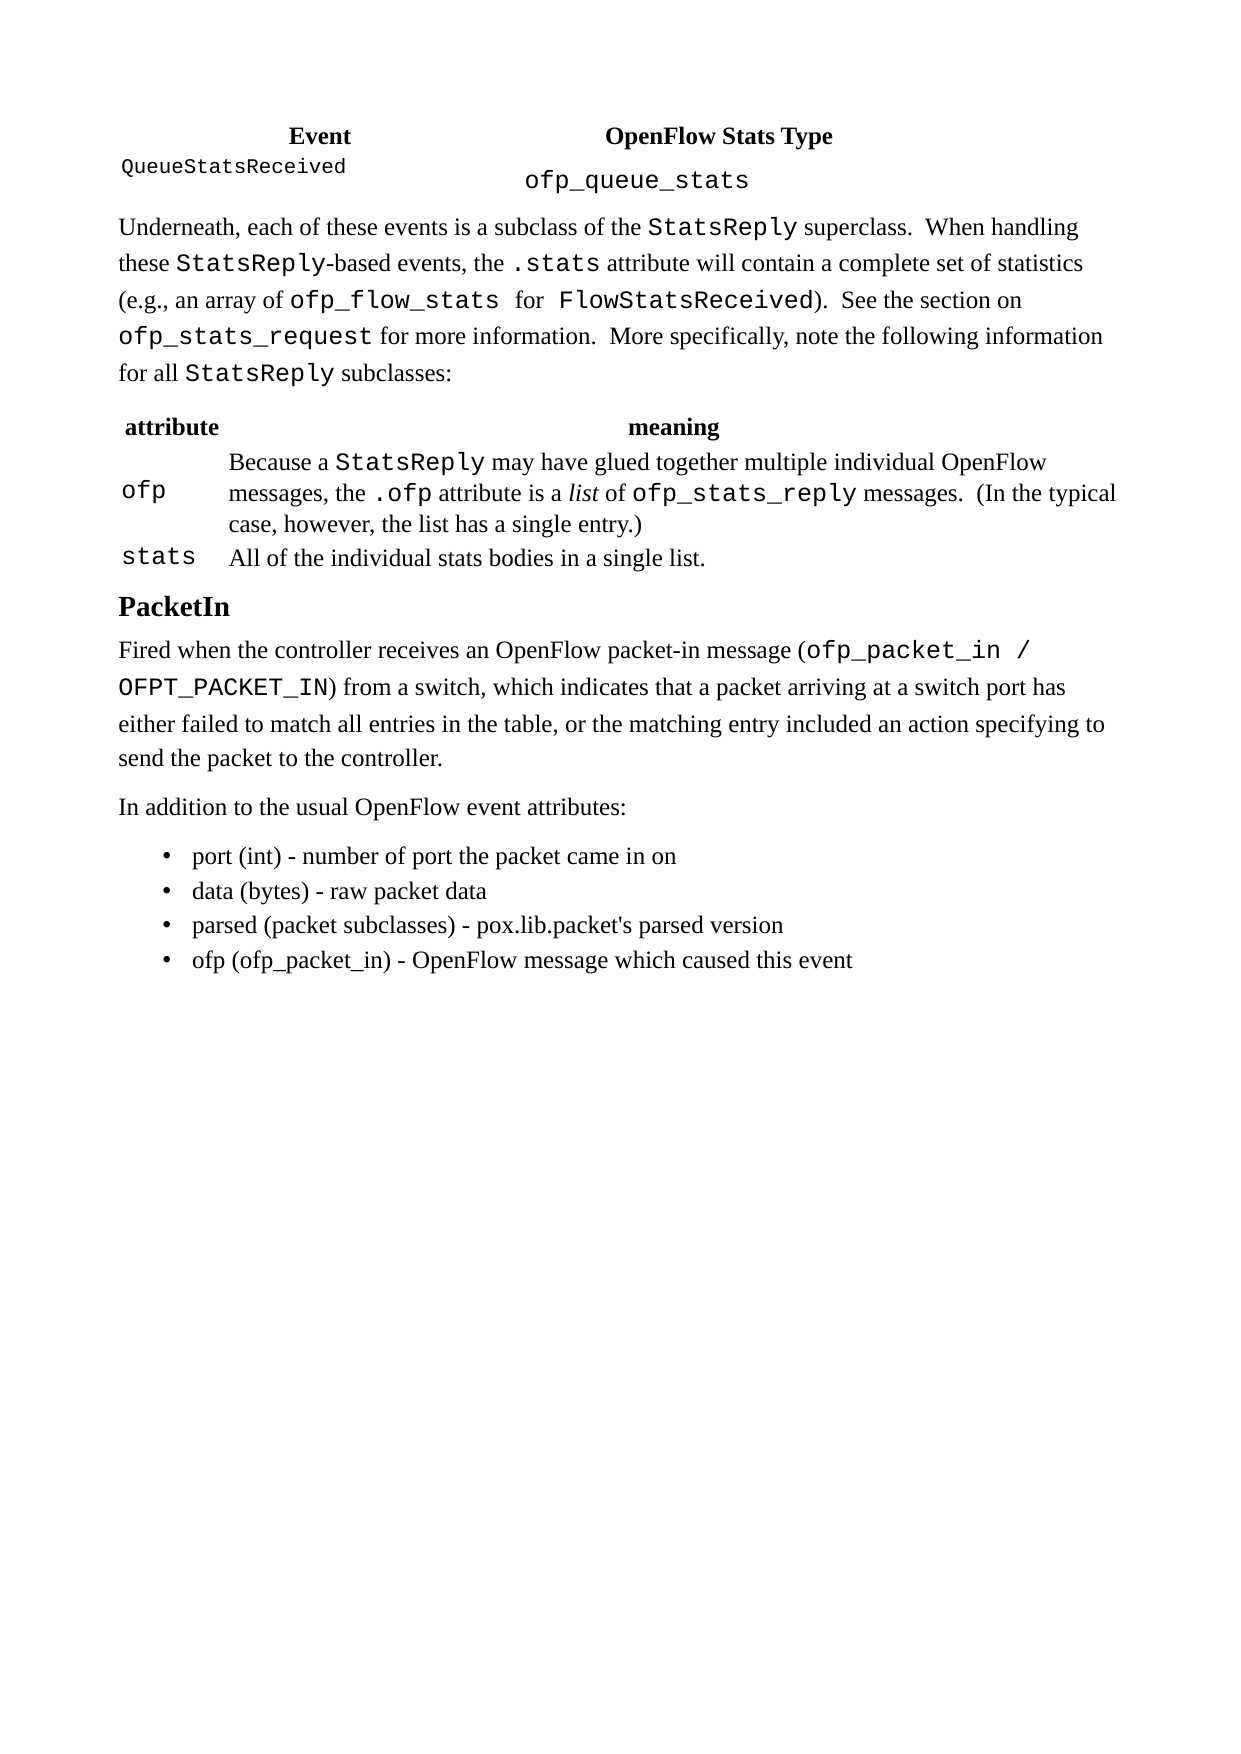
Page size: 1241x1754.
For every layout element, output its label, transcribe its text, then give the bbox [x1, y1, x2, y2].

table_header attribute [118, 410, 225, 444]
list ofp (ofp_packet_in) - OpenFlow message which caused this event [162, 945, 1122, 973]
text In addition to the usual OpenFlow event attributes: [118, 792, 1122, 821]
table_cell stats [118, 540, 225, 575]
text Fired when the controller receives an OpenFlow packet-in message (ofp_packet_in / OFPT_PACKET_IN) from a switch, which indicates that a packet arriving at a switch port has either failed to match all entries in the table, or the matching entry included an action specifying to send the packet to the controller. [118, 636, 1122, 772]
table_cell All of the individual stats bodies in a single list. [225, 540, 1122, 575]
subtitle PacketIn [118, 589, 1122, 623]
table_header meaning [225, 410, 1122, 444]
table_cell QueueStatsReceived [118, 153, 521, 212]
list data (bytes) - raw packet data [162, 876, 1122, 904]
list parsed (packet subclasses) - pox.lib.packet's parsed version [162, 910, 1122, 939]
table_header Event [118, 118, 521, 153]
table_cell Because a StatsReply may have glued together multiple individual OpenFlow messages, the .ofp attribute is a list of ofp_stats_reply messages. (In the typical case, however, the list has a single entry.) [225, 444, 1122, 540]
table_cell ofp_queue_stats [521, 153, 916, 212]
list port (int) - number of port the packet came in on [162, 841, 1122, 870]
text Underneath, each of these events is a subclass of the StatsReply superclass. When handling these StatsReply-based events, the .stats attribute will contain a complete set of statistics (e.g., an array of ofp_flow_stats for FlowStatsReceived). See the section on ofp_stats_request for more information. More specifically, note the following information for all StatsReply subclasses: [118, 212, 1122, 389]
table_header OpenFlow Stats Type [521, 118, 916, 153]
table_cell ofp [118, 444, 225, 540]
